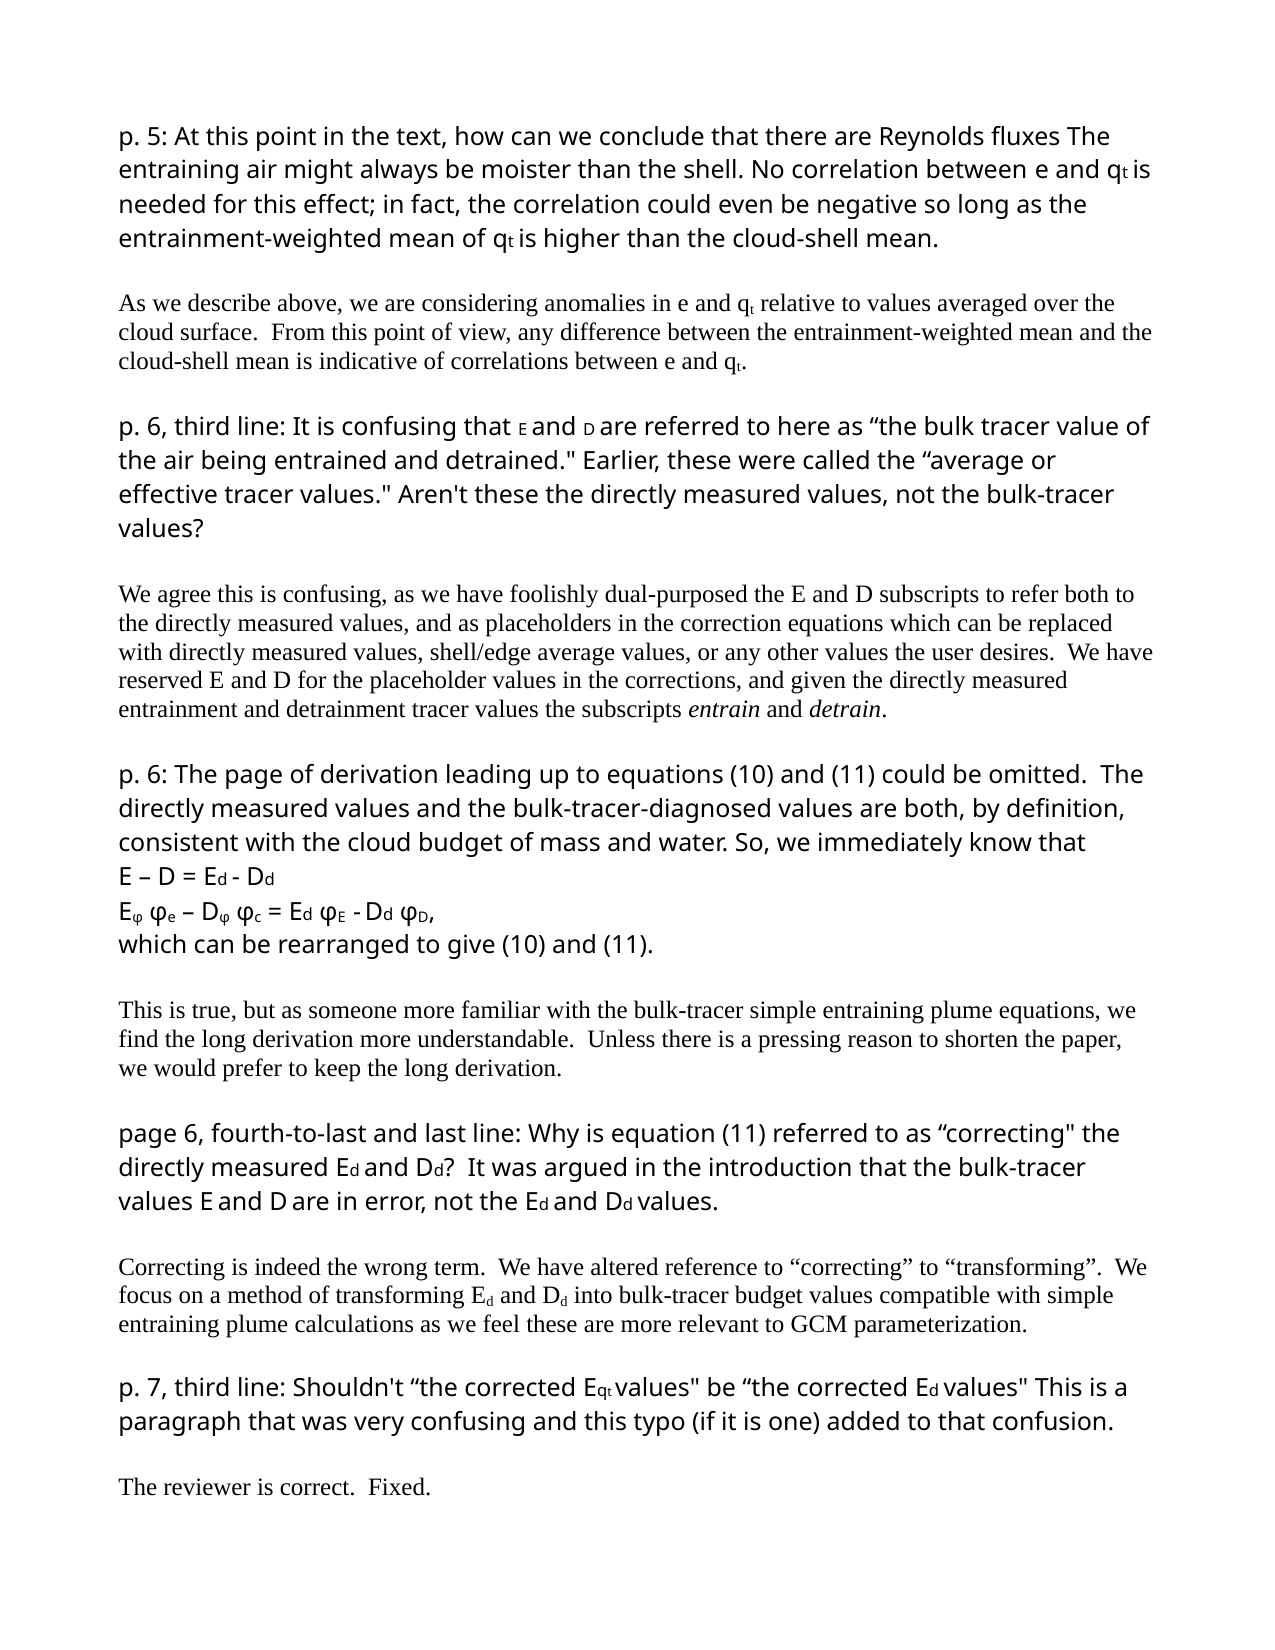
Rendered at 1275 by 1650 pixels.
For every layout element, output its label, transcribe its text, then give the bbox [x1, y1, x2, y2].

text Eφ φe – Dφ φc = Ed φE - Dd φD, [118, 893, 1157, 927]
text which can be rearranged to give (10) and (11). [118, 927, 1157, 961]
text Correcting is indeed the wrong term. We have altered reference to “correcting” to “transforming”. We focus on a method of transforming Ed and Dd into bulk-tracer budget values compatible with simple entraining plume calculations as we feel these are more relevant to GCM parameterization. [118, 1252, 1157, 1338]
text page 6, fourth-to-last and last line: Why is equation (11) referred to as “correcting" the directly measured Ed and Dd? It was argued in the introduction that the bulk-tracer values E and D are in error, not the Ed and Dd values. [118, 1116, 1157, 1218]
text E – D = Ed - Dd [118, 859, 1157, 893]
text p. 6: The page of derivation leading up to equations (10) and (11) could be omitted. The directly measured values and the bulk-tracer-diagnosed values are both, by definition, consistent with the cloud budget of mass and water. So, we immediately know that [118, 757, 1157, 859]
text We agree this is confusing, as we have foolishly dual-purposed the E and D subscripts to refer both to the directly measured values, and as placeholders in the correction equations which can be replaced with directly measured values, shell/edge average values, or any other values the user desires. We have reserved E and D for the placeholder values in the corrections, and given the directly measured entrainment and detrainment tracer values the subscripts entrain and detrain. [118, 579, 1157, 723]
text p. 5: At this point in the text, how can we conclude that there are Reynolds fluxes The entraining air might always be moister than the shell. No correlation between e and qt is needed for this effect; in fact, the correlation could even be negative so long as the entrainment-weighted mean of qt is higher than the cloud-shell mean. [118, 118, 1157, 254]
text This is true, but as someone more familiar with the bulk-tracer simple entraining plume equations, we find the long derivation more understandable. Unless there is a pressing reason to shorten the paper, we would prefer to keep the long derivation. [118, 995, 1157, 1082]
text The reviewer is correct. Fixed. [118, 1472, 1157, 1500]
text As we describe above, we are considering anomalies in e and qt relative to values averaged over the cloud surface. From this point of view, any difference between the entrainment-weighted mean and the cloud-shell mean is indicative of correlations between e and qt. [118, 288, 1157, 375]
text p. 6, third line: It is confusing that E and D are referred to here as “the bulk tracer value of the air being entrained and detrained." Earlier, these were called the “average or effective tracer values." Aren't these the directly measured values, not the bulk-tracer values? [118, 409, 1157, 545]
text p. 7, third line: Shouldn't “the corrected Eqt values" be “the corrected Ed values" This is a paragraph that was very confusing and this typo (if it is one) added to that confusion. [118, 1369, 1157, 1437]
